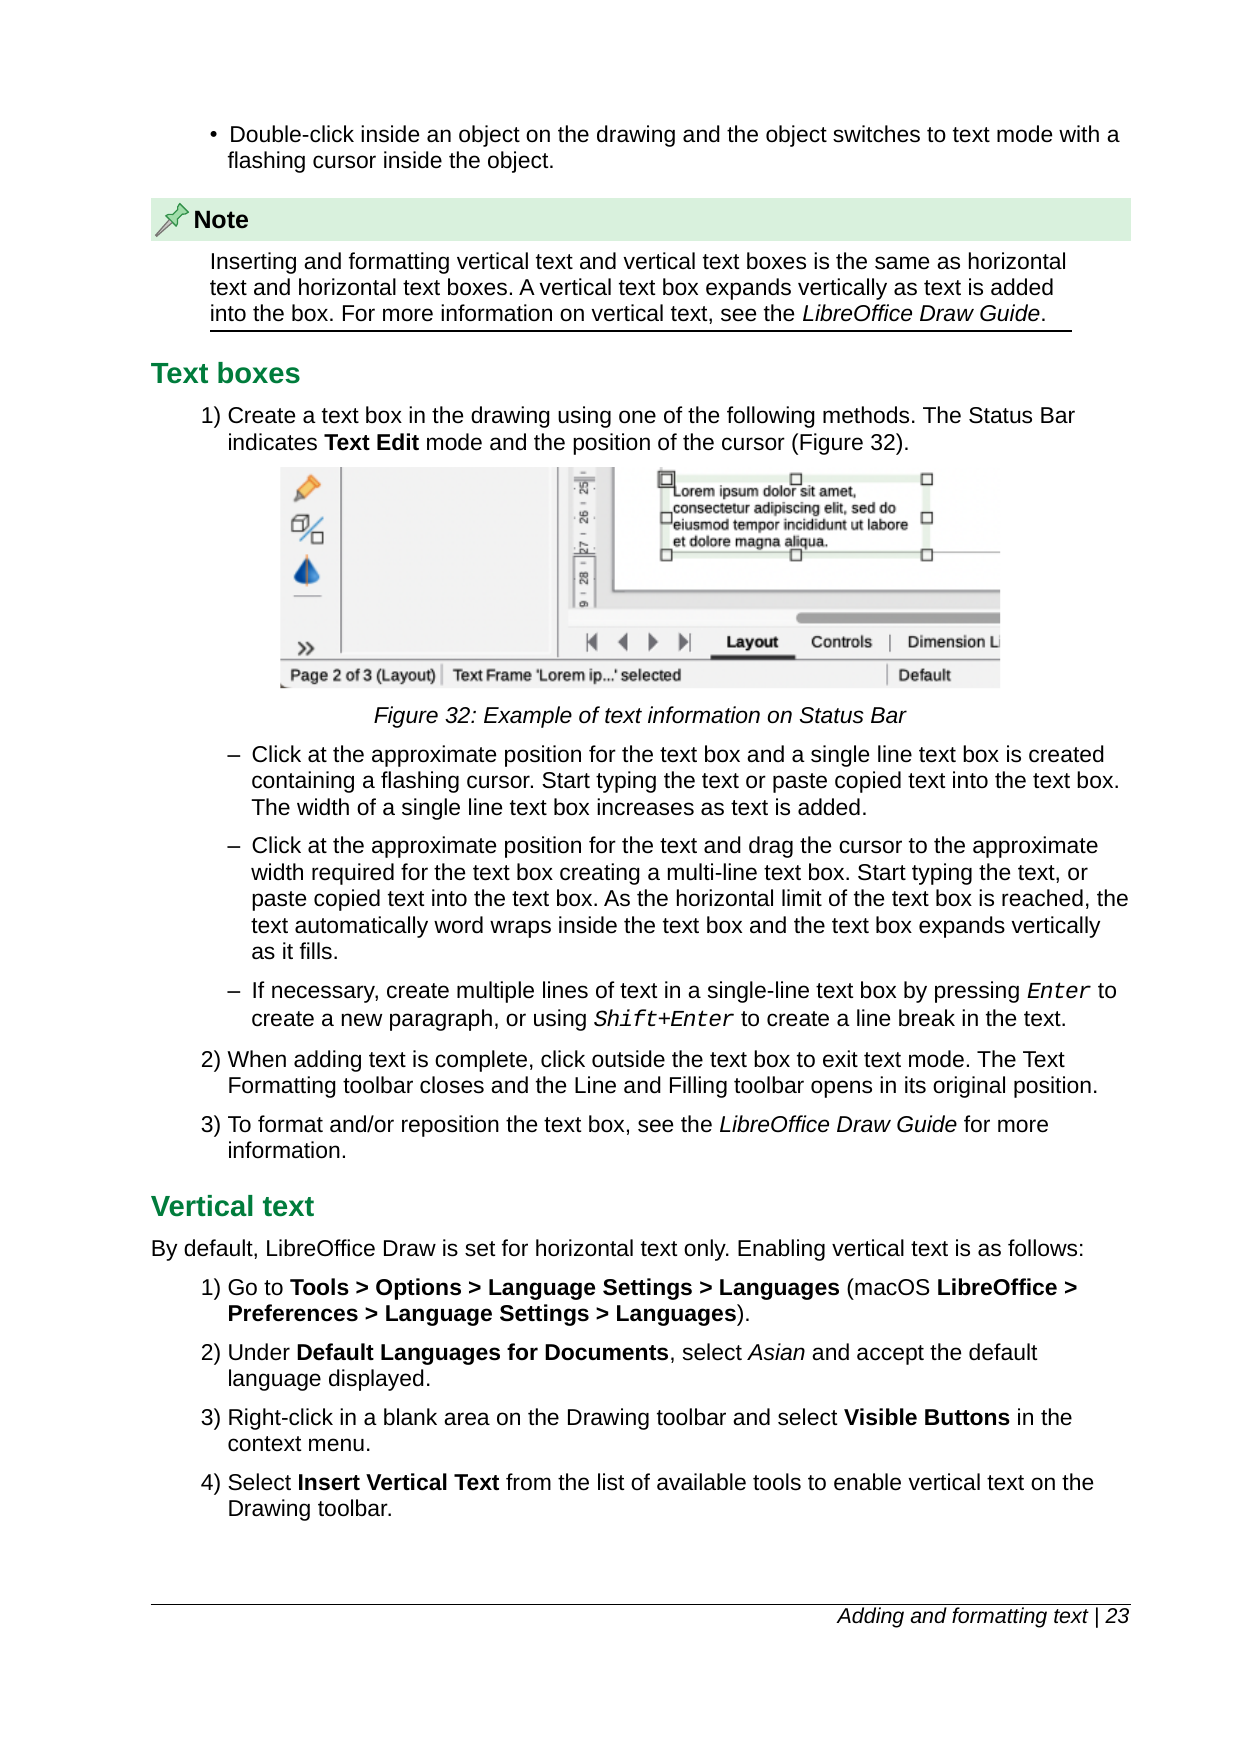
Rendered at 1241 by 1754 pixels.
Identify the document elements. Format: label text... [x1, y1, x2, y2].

list Right-click in a blank area on the Drawing toolbar and select Visible Buttons in the context menu. [227, 1404, 1131, 1457]
list Double-click inside an object on the drawing and the object switches to text mode with a flashing cursor inside the object. [209, 121, 1131, 174]
list Create a text box in the drawing using one of the following methods. The Status Bar indicates Text Edit mode and the position of the cursor (Figure 32). [227, 402, 1131, 455]
list By default, LibreOffice Draw is set for horizontal text only. Enabling vertical text is as follows: [151, 1234, 1131, 1261]
list Click at the approximate position for the text and drag the cursor to the approximate width required for the text box creating a multi-line text box. Start typing the text, or paste copied text into the text box. As the horizontal limit of the text box is reached, the text automatically word wraps inside the text box and the text box expands vertically as it fills. [227, 832, 1131, 964]
list If necessary, create multiple lines of text in a single-line text box by pressing Enter to create a new paragraph, or using Shift+Enter to create a line break in the text. [227, 977, 1131, 1033]
list Select Insert Vertical Text from the list of available tools to enable vertical text on the Drawing toolbar. [227, 1469, 1131, 1522]
text Inserting and formatting vertical text and vertical text boxes is the same as horizontal text and horizontal text boxes. A vertical text box expands vertically as text is added into the box. For more information on vertical text, see the LibreOffice Draw Guide. [209, 248, 1072, 332]
text Figure 32: Example of text information on Status Bar [280, 702, 1001, 728]
list Go to Tools > Options > Language Settings > Languages (macOS LibreOffice > Preferences > Language Settings > Languages). [227, 1273, 1131, 1326]
subtitle Note [151, 198, 1131, 241]
list To format and/or reposition the text box, see the LibreOffice Draw Guide for more information. [227, 1111, 1131, 1164]
list When adding text is complete, click outside the text box to exit text mode. The Text Formatting toolbar closes and the Line and Filling toolbar opens in its original position. [227, 1046, 1131, 1099]
picture [280, 467, 1002, 690]
subtitle Vertical text [151, 1189, 1131, 1222]
list Under Default Languages for Documents, select Asian and accept the default language displayed. [227, 1339, 1131, 1391]
subtitle Text boxes [151, 357, 1131, 390]
list Click at the approximate position for the text box and a single line text box is created containing a flashing cursor. Start typing the text or paste copied text into the text box. The width of a single line text box increases as text is added. [227, 741, 1131, 820]
